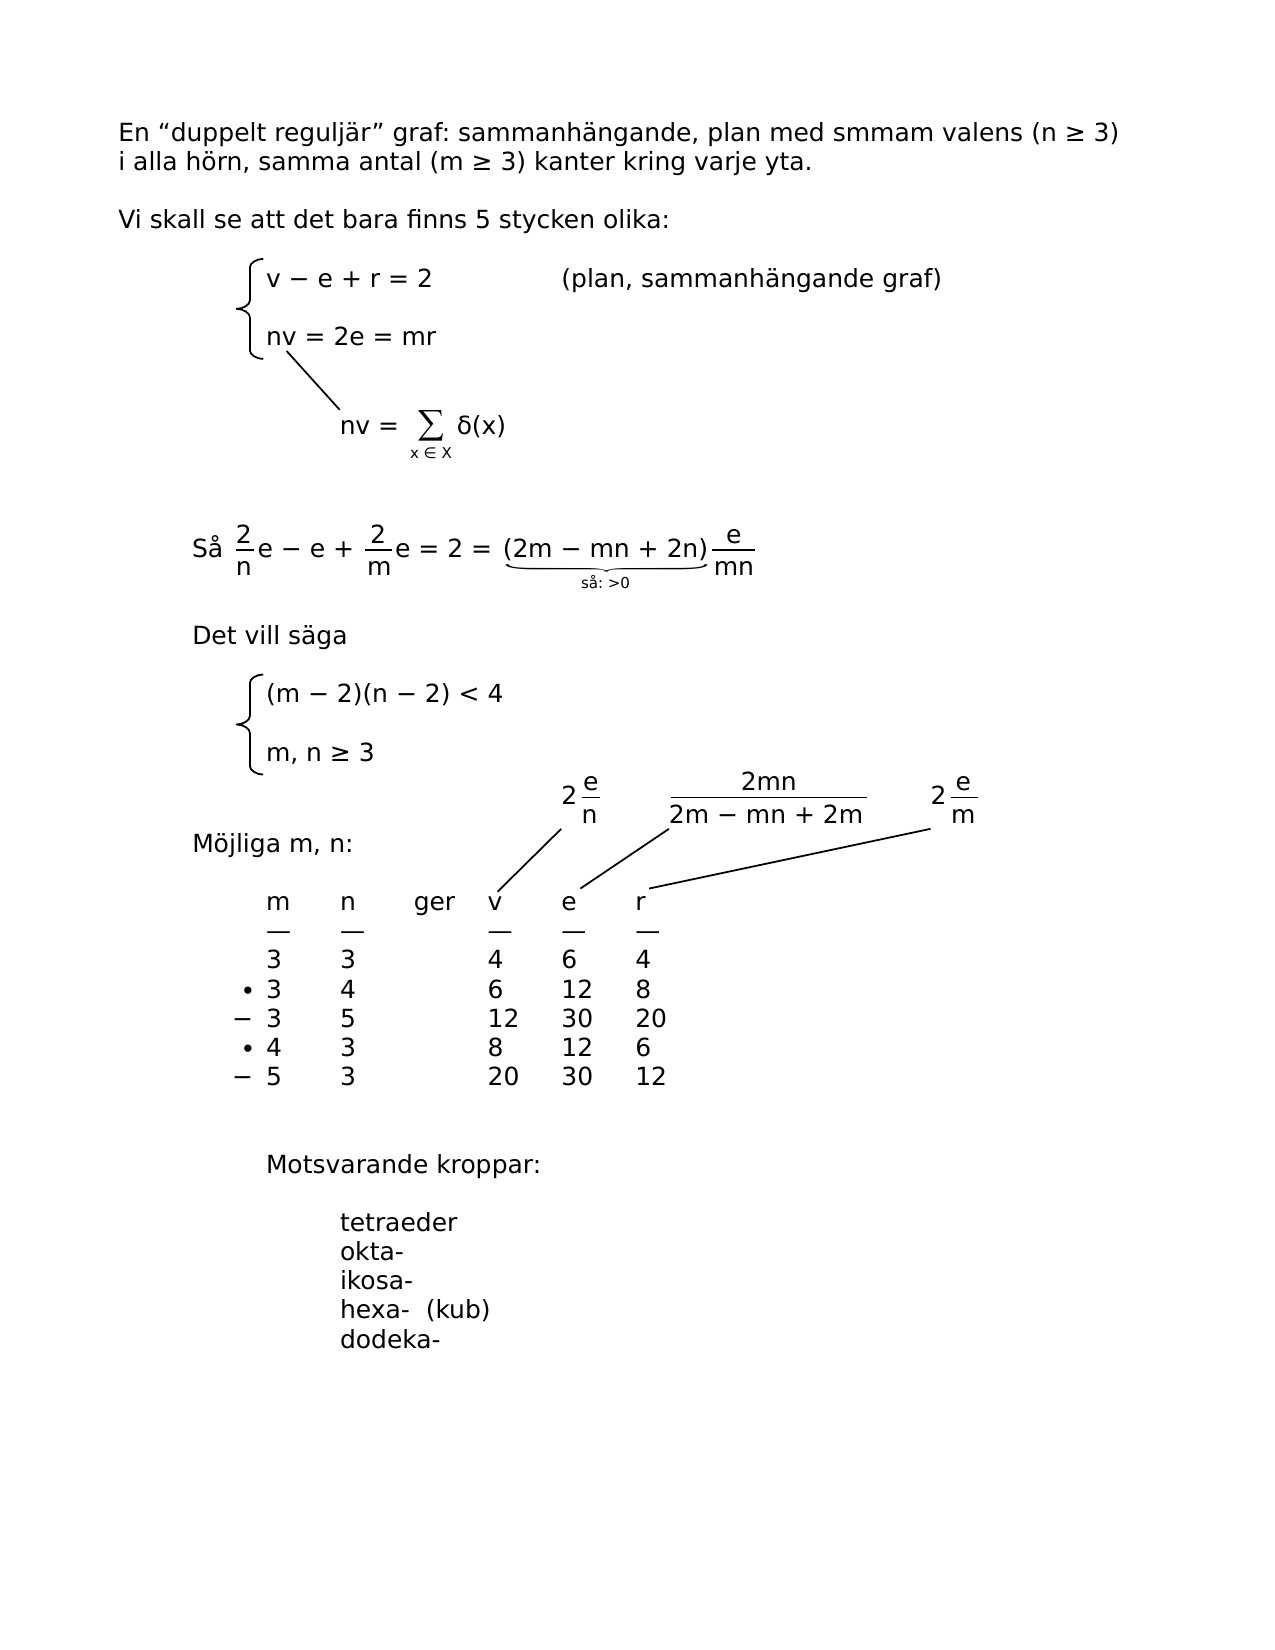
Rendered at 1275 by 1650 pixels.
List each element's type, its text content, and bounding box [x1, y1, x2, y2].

text m, n ≥ 3 [251, 738, 1157, 767]
text nv = 2e = mr [251, 322, 1157, 351]
text (m − 2)(n − 2) < 4 [251, 679, 1157, 709]
text Vi skall se att det bara finns 5 stycken olika: [118, 206, 1157, 235]
text [118, 679, 250, 709]
text [118, 264, 249, 293]
text — — — — — [118, 916, 1157, 946]
text [534, 829, 665, 858]
text ∙ 4 3 8 12 6 [118, 1033, 1157, 1062]
text v − e + r = 2 (plan, sammanhängande graf) [251, 264, 1157, 293]
text Det vill säga [118, 621, 1157, 650]
text − 5 3 20 30 12 [118, 1062, 1157, 1091]
text hexa- (kub) [118, 1296, 1157, 1325]
text [629, 829, 920, 858]
text ikosa- [118, 1266, 1157, 1296]
text tetraeder [118, 1208, 1157, 1237]
text En “duppelt reguljär” graf: sammanhängande, plan med smmam valens (n ≥ 3) [118, 118, 1157, 147]
text dodeka- [118, 1325, 1157, 1354]
text m n ger v e r [118, 887, 1157, 916]
text okta- [118, 1237, 1157, 1266]
text − 3 5 12 30 20 [118, 1004, 1157, 1033]
text Möjliga m, n: [118, 829, 558, 858]
text i alla hörn, samma antal (m ≥ 3) kanter kring varje yta. [118, 147, 1157, 176]
text [118, 322, 249, 351]
text ∙ 3 4 6 12 8 [118, 975, 1157, 1004]
text [118, 738, 249, 767]
text Motsvarande kroppar: [118, 1150, 1157, 1179]
text 3 3 4 6 4 [118, 946, 1157, 975]
text [803, 829, 1157, 858]
